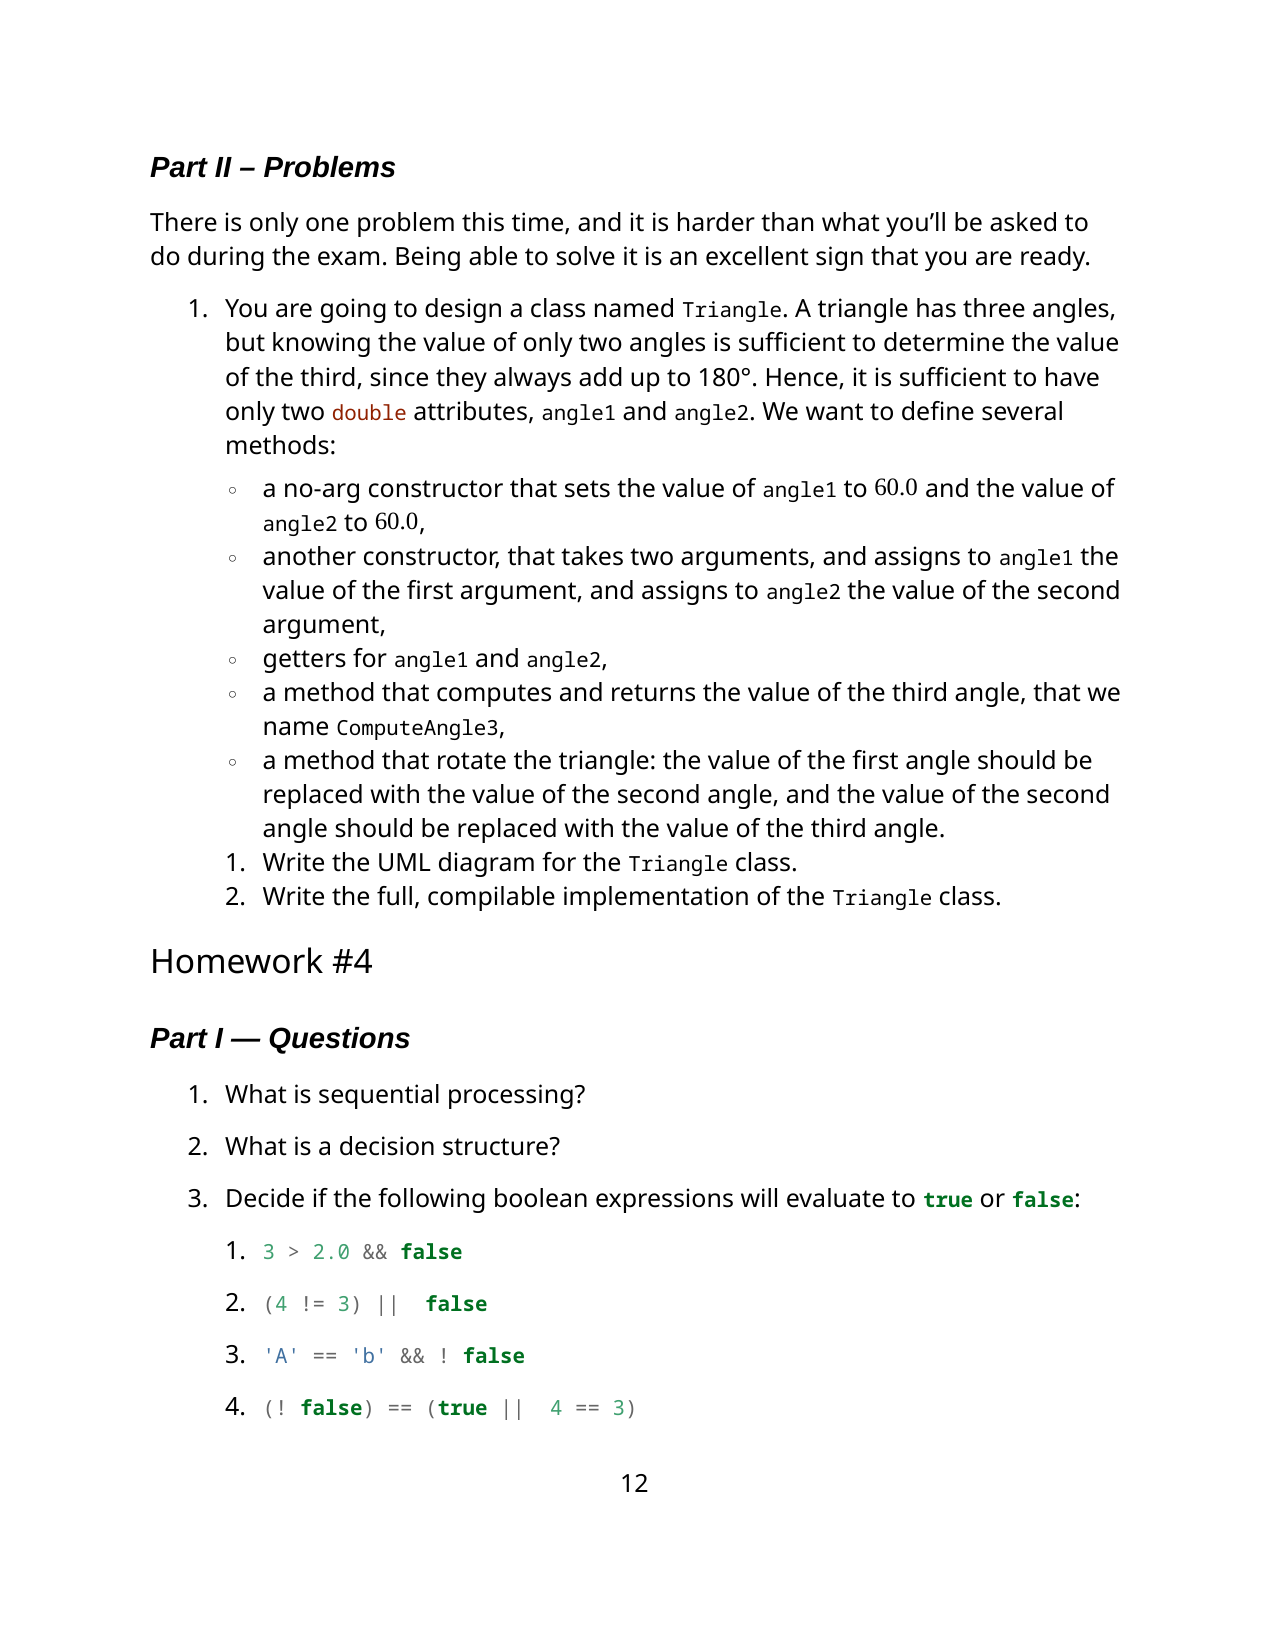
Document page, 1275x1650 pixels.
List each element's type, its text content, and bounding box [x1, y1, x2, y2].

list 'A' == 'b' && ! false [225, 1336, 1125, 1370]
list a method that rotate the triangle: the value of the first angle should be replaced with the value of the second angle, and the value of the second angle should be replaced with the value of the third angle. [225, 743, 1125, 845]
list 3 > 2.0 && false [225, 1232, 1125, 1266]
subtitle Part I — Questions [150, 1021, 1125, 1055]
list What is sequential processing? [187, 1076, 1125, 1110]
list Write the full, compilable implementation of the Triangle class. [225, 879, 1125, 913]
list getters for angle1 and angle2, [225, 641, 1125, 675]
text There is only one problem this time, and it is harder than what you’ll be asked to do during the exam. Being able to solve it is an excellent sign that you are ready. [150, 205, 1125, 273]
list (4 != 3) || false [225, 1284, 1125, 1318]
list Write the UML diagram for the Triangle class. [225, 845, 1125, 879]
subtitle Homework #4 [150, 938, 1125, 984]
list (! false) == (true || 4 == 3) [225, 1388, 1125, 1422]
list a no-arg constructor that sets the value of angle1 to and the value of angle2 to , [225, 470, 1125, 538]
list You are going to design a class named Triangle. A triangle has three angles, but knowing the value of only two angles is sufficient to determine the value of the third, since they always add up to 180°. Hence, it is sufficient to have only two double attributes, angle1 and angle2. We want to define several methods: [187, 291, 1125, 461]
list another constructor, that takes two arguments, and assigns to angle1 the value of the first argument, and assigns to angle2 the value of the second argument, [225, 538, 1125, 641]
list What is a decision structure? [187, 1128, 1125, 1162]
subtitle Part II – Problems [150, 150, 1125, 183]
list a method that computes and returns the value of the third angle, that we name ComputeAngle3, [225, 675, 1125, 743]
list Decide if the following boolean expressions will evaluate to true or false: [187, 1180, 1125, 1214]
